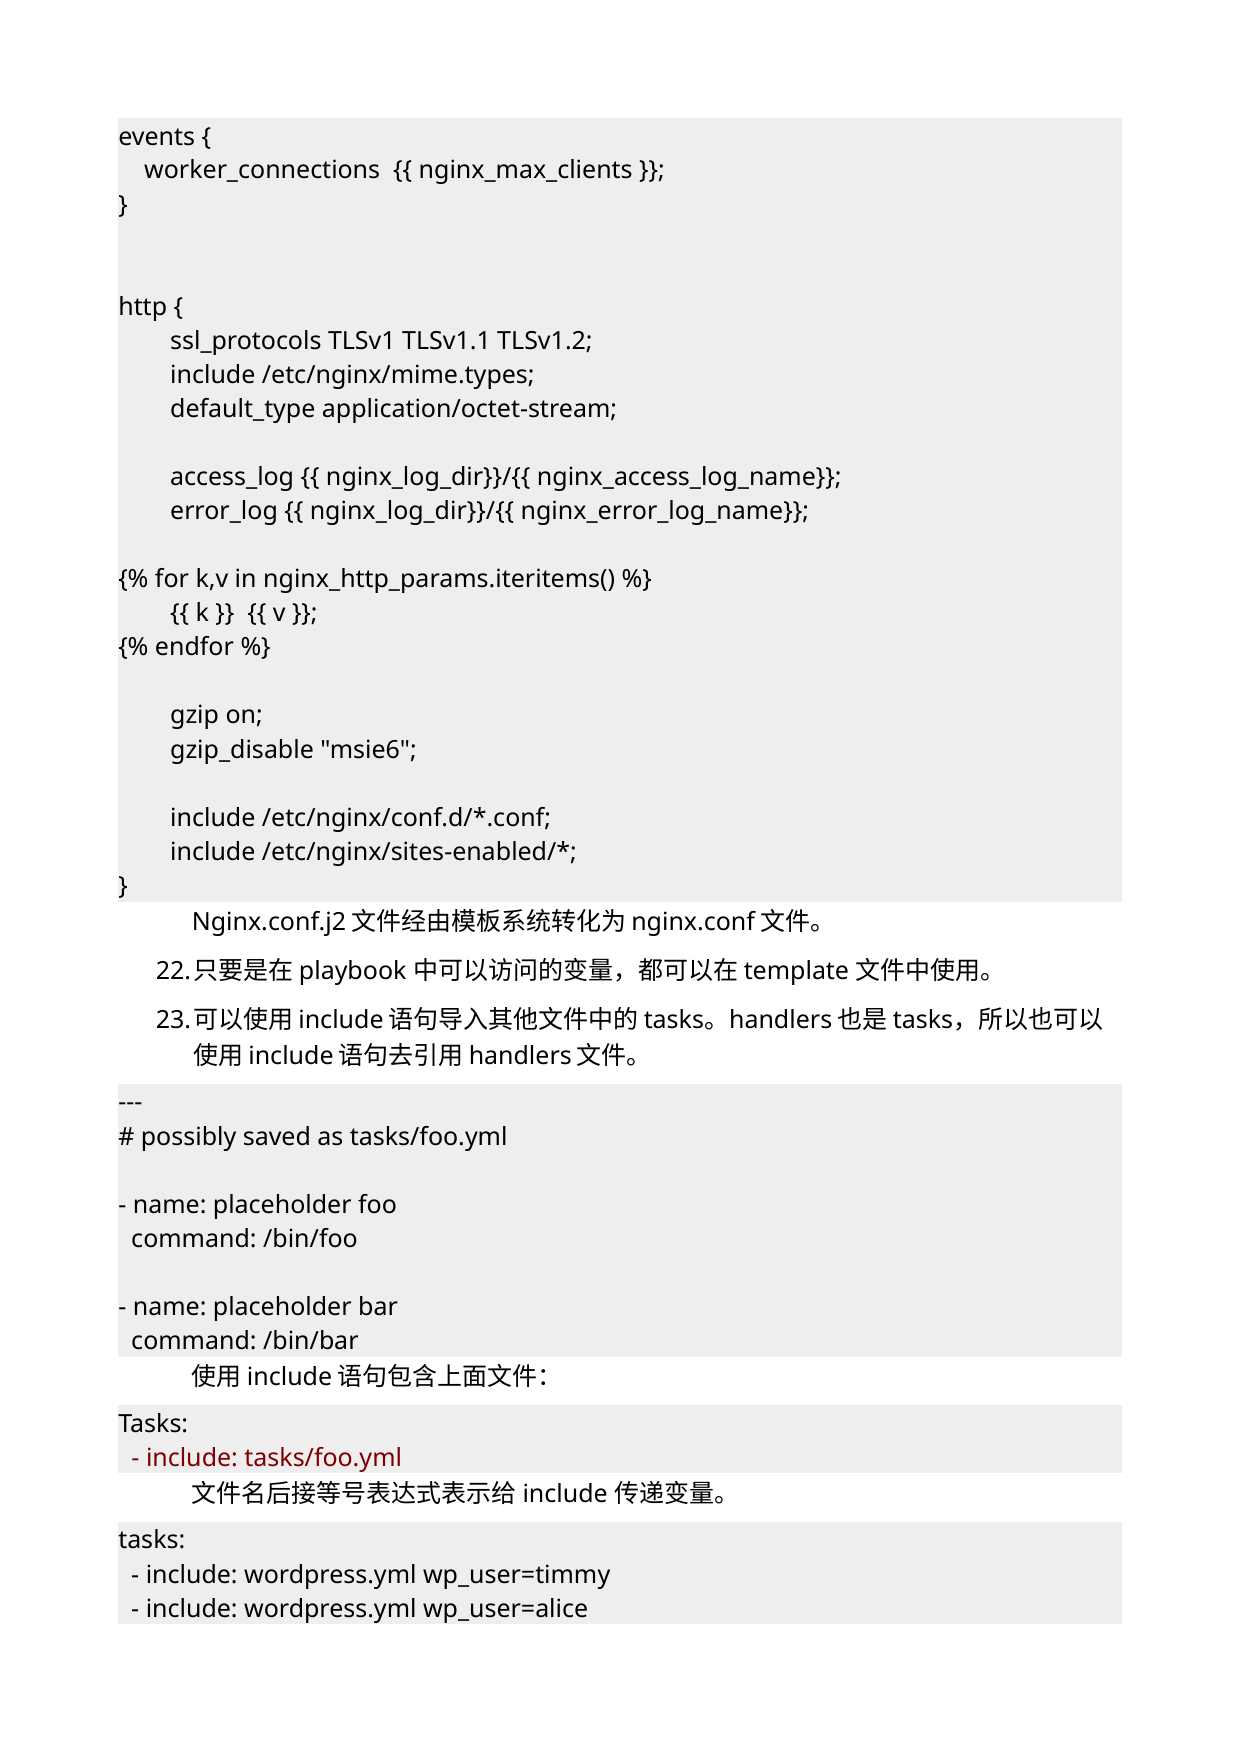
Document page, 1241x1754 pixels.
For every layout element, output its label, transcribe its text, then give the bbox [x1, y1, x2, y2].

text 文件名后接等号表达式表示给 include 传递变量。 [118, 1473, 1122, 1510]
table_header Tasks: - include: tasks/foo.yml [118, 1405, 1122, 1473]
table_header tasks: - include: wordpress.yml wp_user=timmy - include: wordpress.yml wp_user=alice [118, 1522, 1122, 1624]
text 使用include语句包含上面文件： [118, 1357, 1122, 1393]
table_cell events { worker_connections {{ nginx_max_clients }}; } http { ssl_protocols TLSv1 TLSv1.1 TLSv1.2; include /etc/nginx/mime.types; default_type application/octet-stream; access_log {{ nginx_log_dir}}/{{ nginx_access_log_name}}; error_log {{ nginx_log_dir}}/{{ nginx_error_log_name}}; {% for k,v in nginx_http_params.iteritems() %} {{ k }} {{ v }}; {% endfor %} gzip on; gzip_disable "msie6"; include /etc/nginx/conf.d/*.conf; include /etc/nginx/sites-enabled/*; } [118, 118, 1122, 902]
text Nginx.conf.j2文件经由模板系统转化为nginx.conf文件。 [118, 902, 1122, 938]
table_header --- # possibly saved as tasks/foo.yml - name: placeholder foo command: /bin/foo - name: placeholder bar command: /bin/bar [118, 1084, 1122, 1357]
list 只要是在 playbook 中可以访问的变量，都可以在 template 文件中使用。 [156, 950, 1122, 987]
list 可以使用include语句导入其他文件中的tasks。handlers也是 tasks，所以也可以使用include语句去引用handlers文件。 [156, 999, 1122, 1072]
